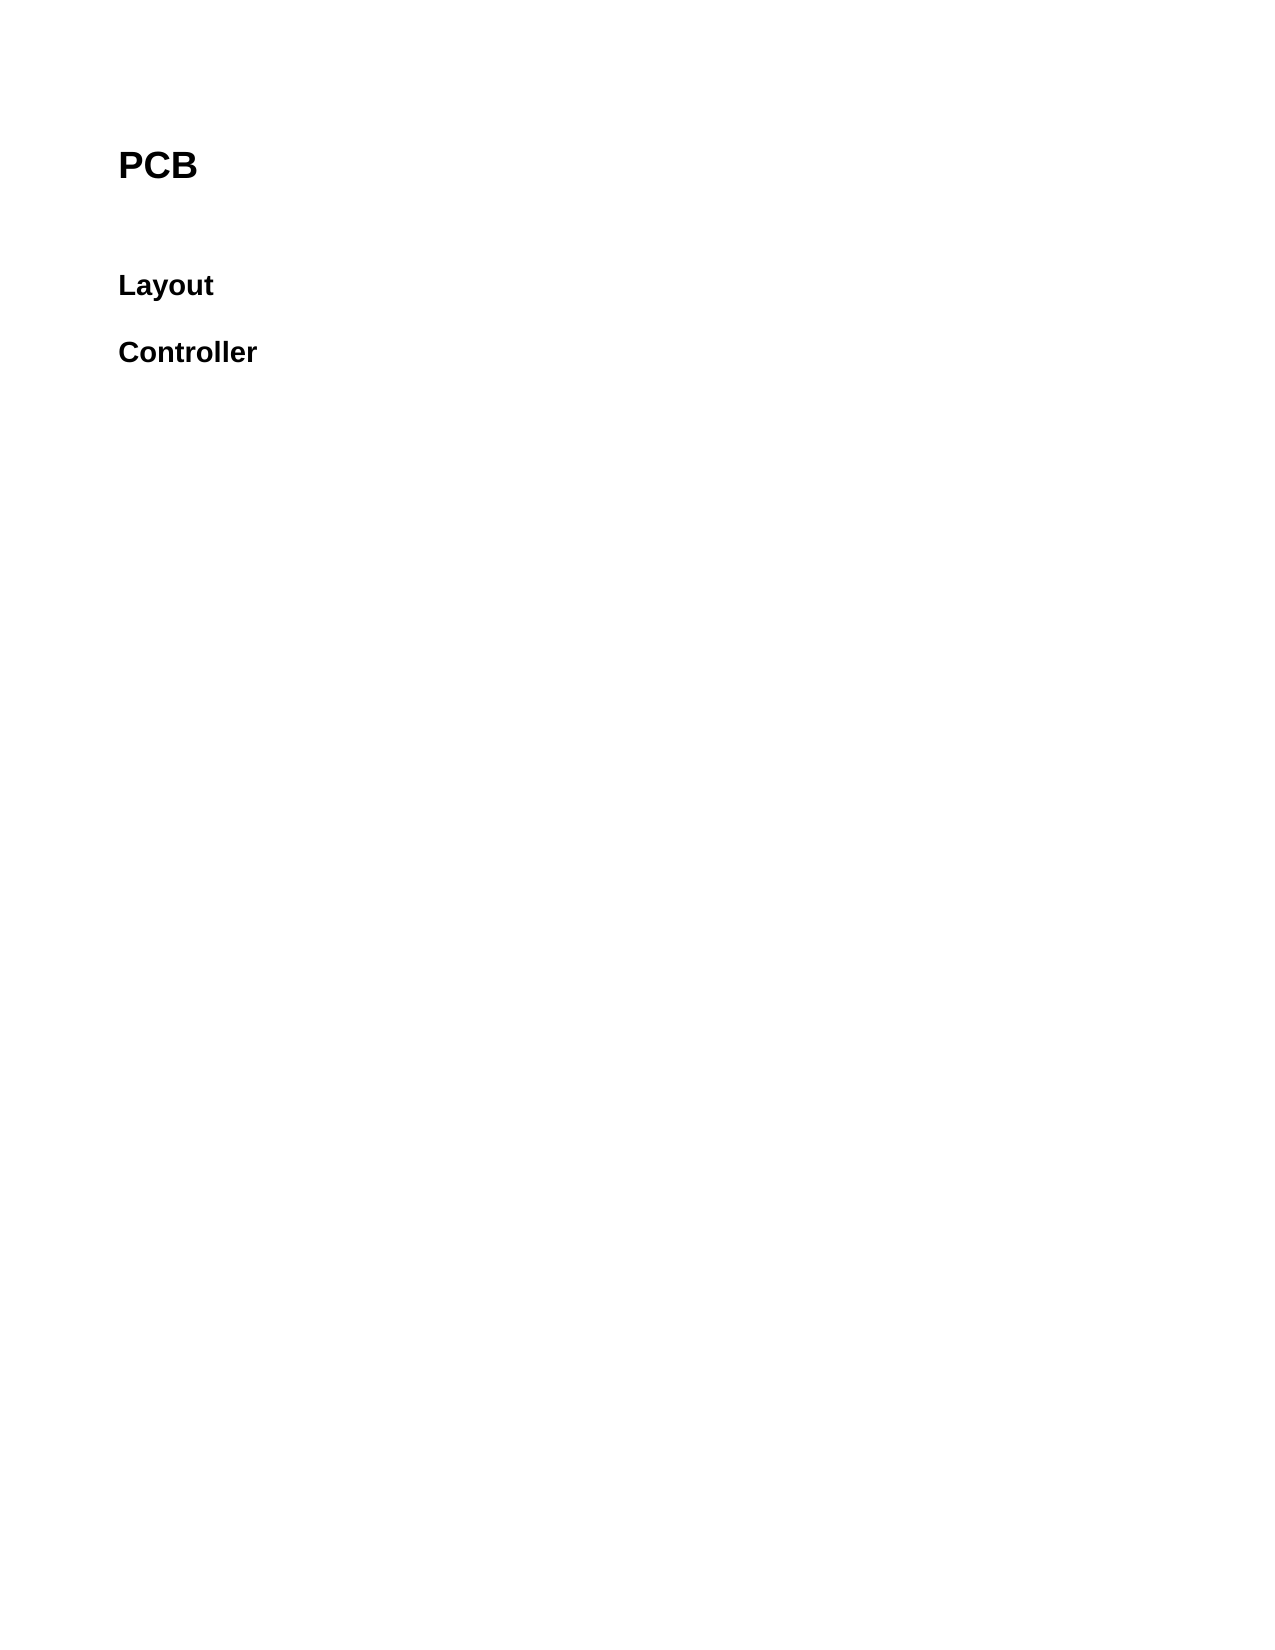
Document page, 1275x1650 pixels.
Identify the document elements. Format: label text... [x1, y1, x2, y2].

subtitle Controller [118, 334, 1157, 368]
subtitle PCB [118, 143, 1157, 187]
subtitle Layout [118, 268, 1157, 301]
